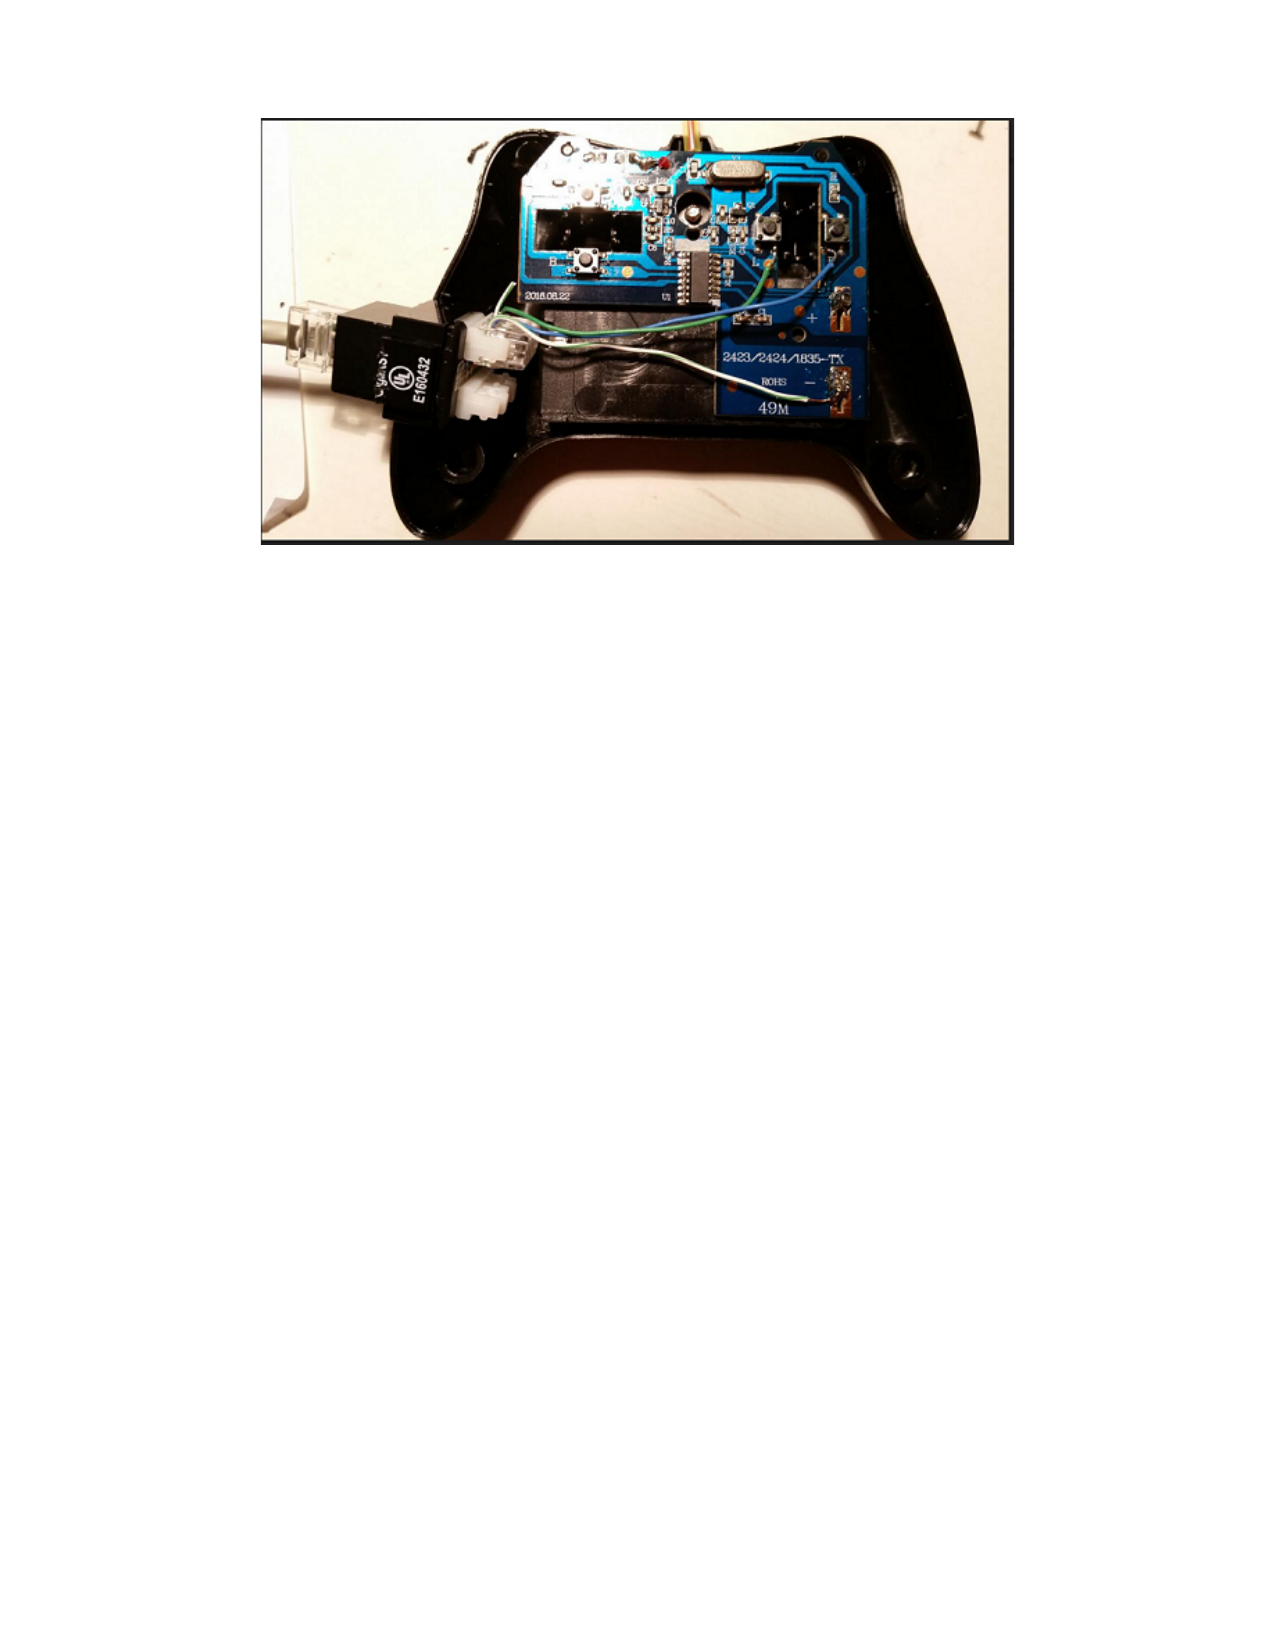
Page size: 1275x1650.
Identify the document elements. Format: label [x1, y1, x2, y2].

picture [260, 118, 1015, 545]
